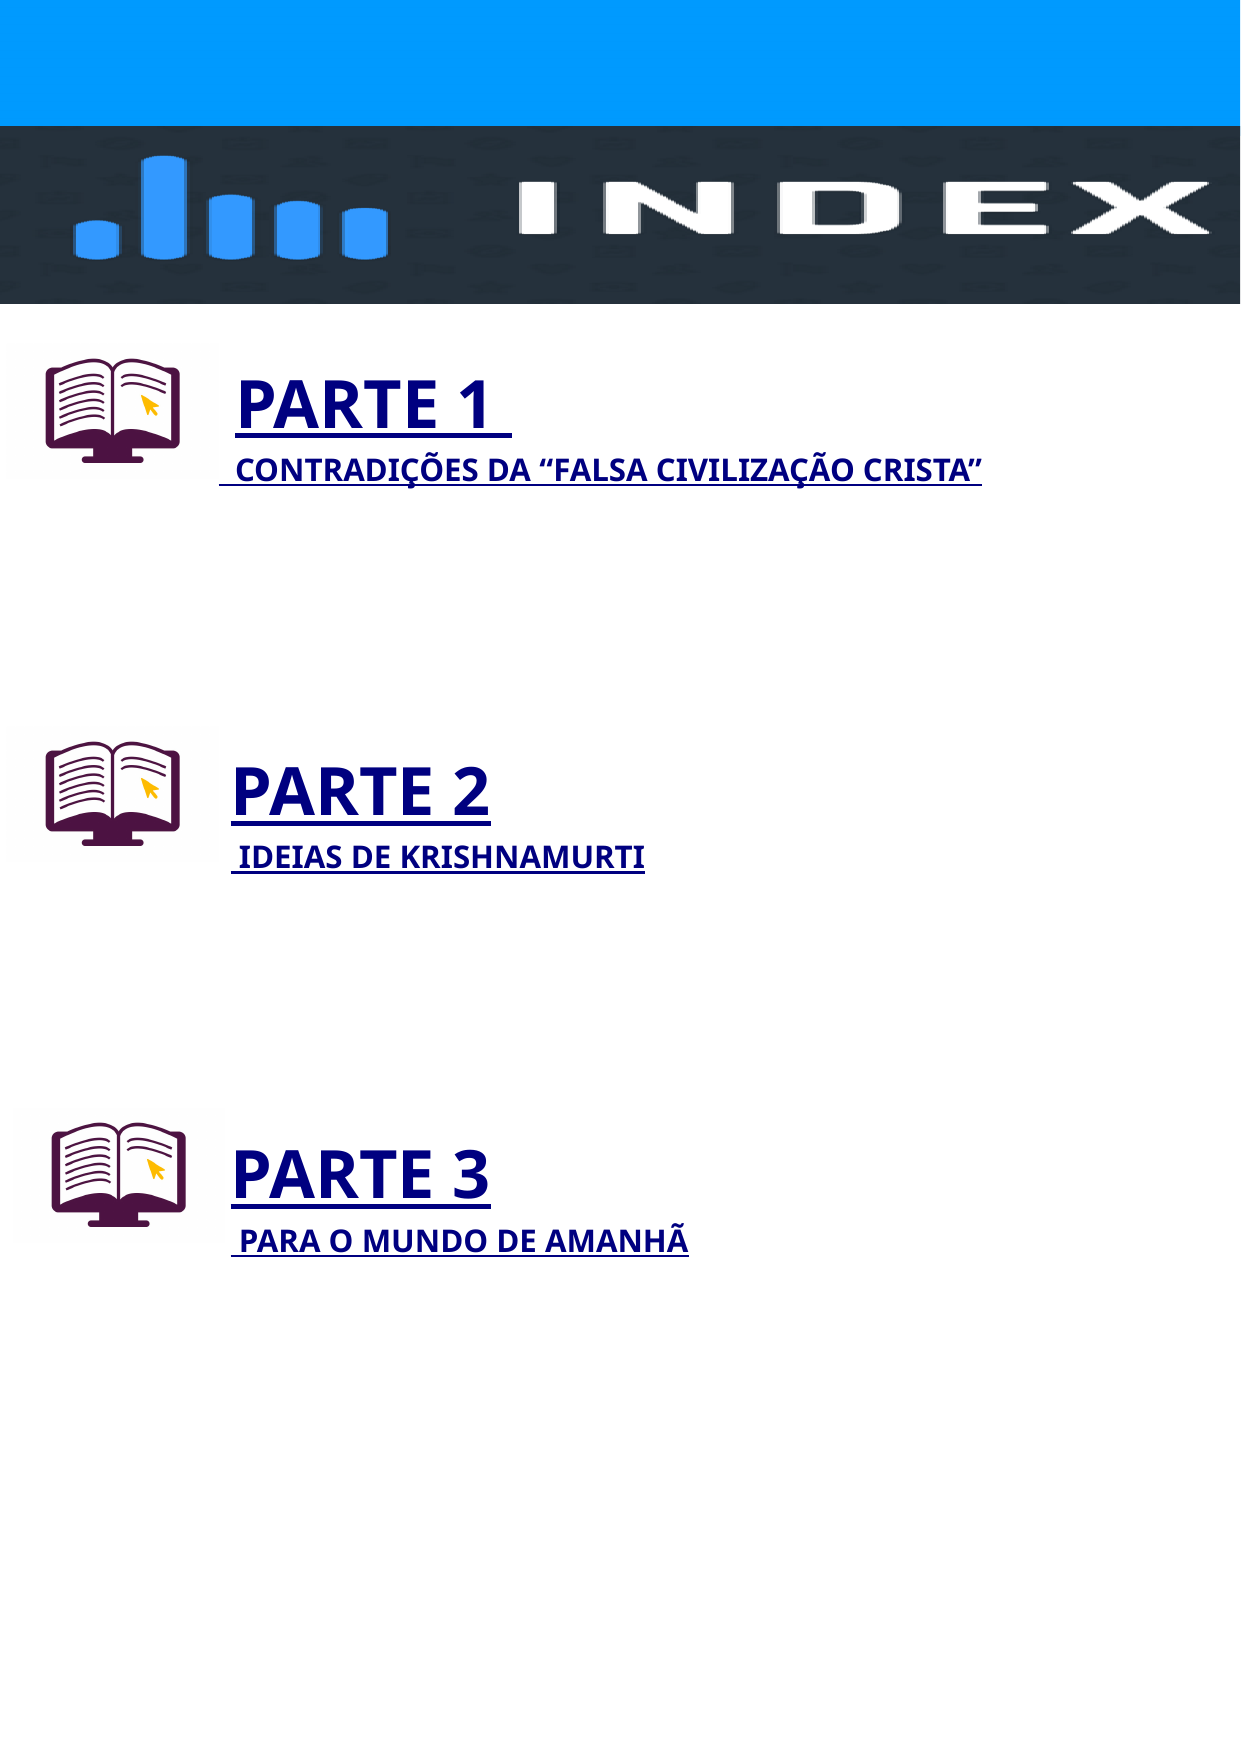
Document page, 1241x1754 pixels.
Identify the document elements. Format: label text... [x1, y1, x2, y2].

picture [6, 726, 219, 862]
picture [6, 343, 219, 479]
picture [0, 0, 1241, 304]
list PARTE 3 [225, 1128, 1122, 1218]
list PARA O MUNDO DE AMANHÃ [193, 1218, 1122, 1261]
picture [12, 1108, 225, 1243]
list PARTE 2 [219, 744, 1122, 835]
list PARTE 1 [219, 357, 1122, 448]
list CONTRADIÇÕES DA “FALSA CIVILIZAÇÃO CRISTA” [118, 448, 1122, 491]
list IDEIAS DE KRISHNAMURTI [193, 835, 1122, 878]
